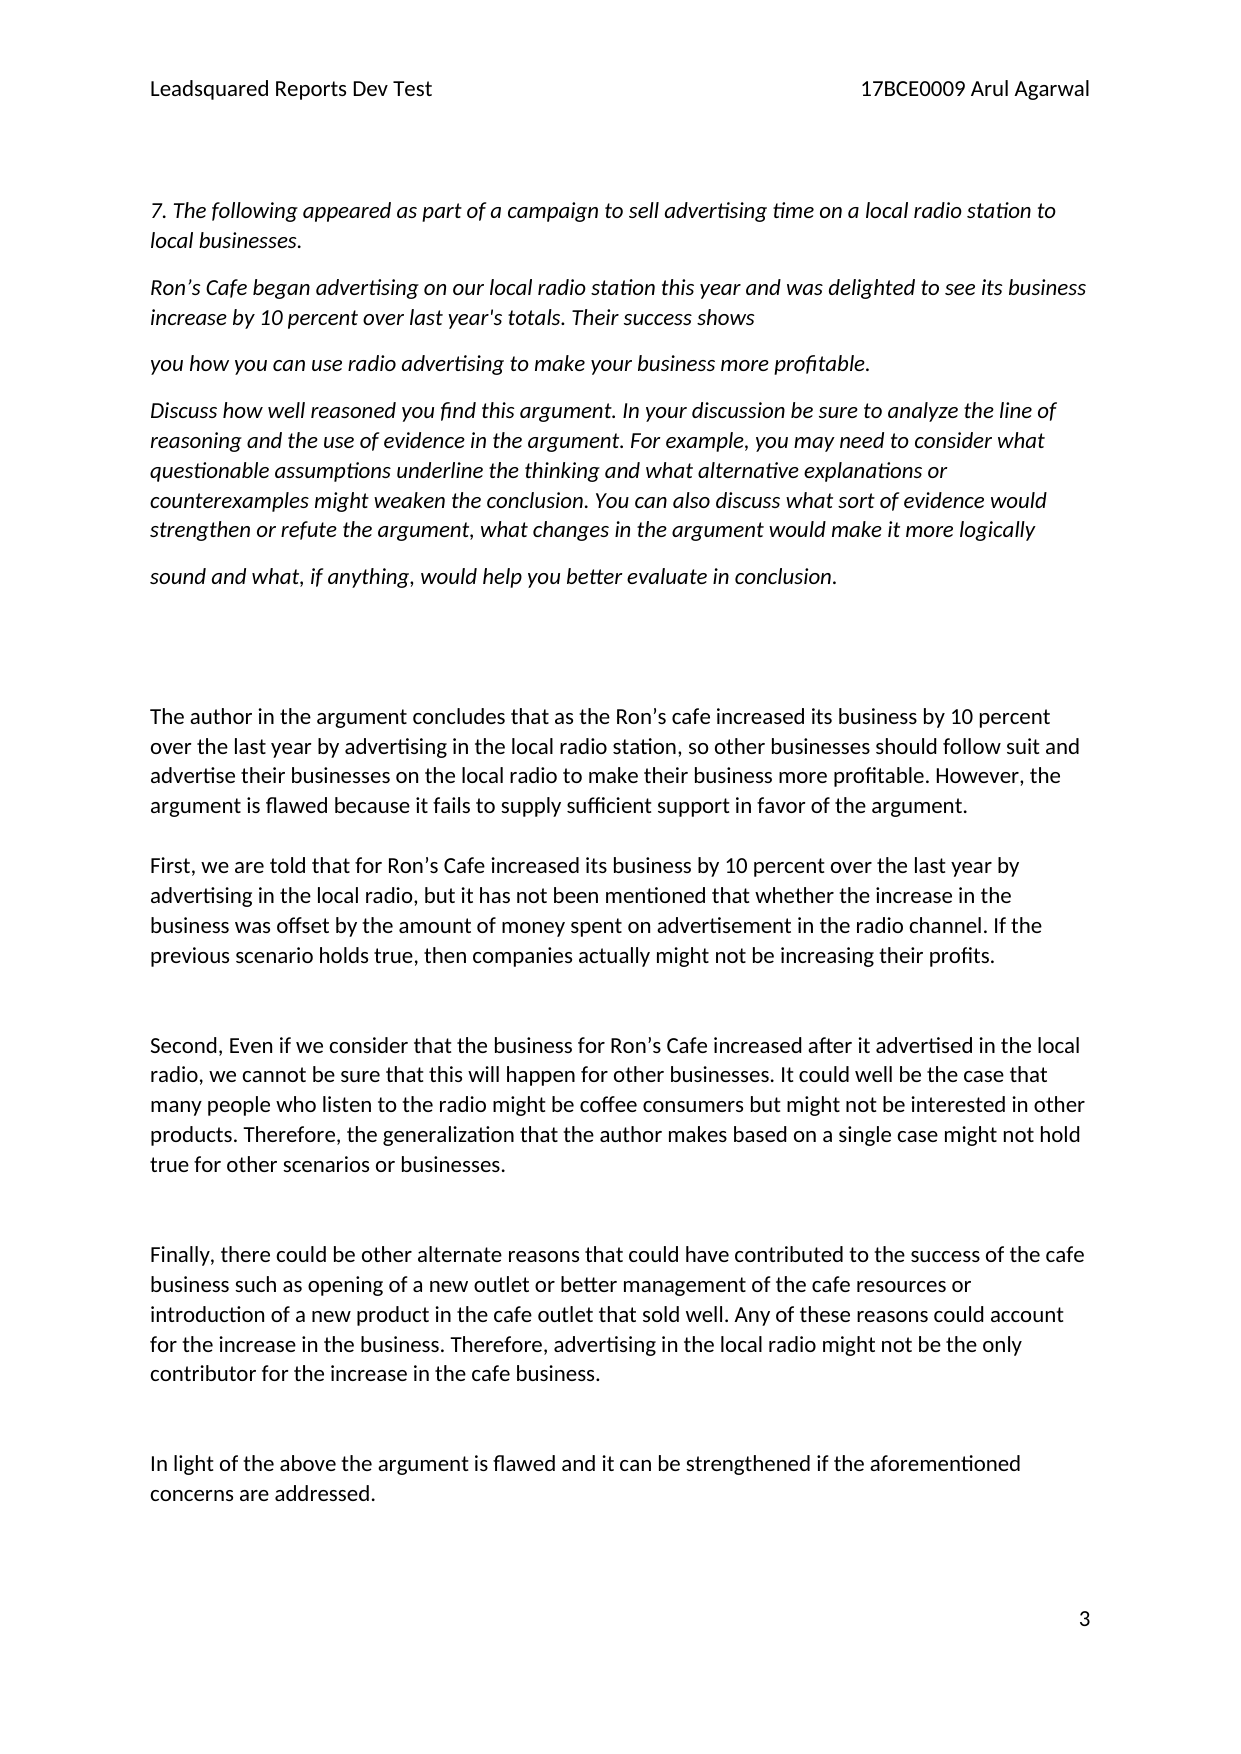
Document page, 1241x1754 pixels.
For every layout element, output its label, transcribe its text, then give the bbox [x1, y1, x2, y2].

text Ron’s Cafe began advertising on our local radio station this year and was delighted to see its business increase by 10 percent over last year's totals. Their success shows [150, 273, 1090, 331]
text you how you can use radio advertising to make your business more profitable. [150, 349, 1090, 377]
text Discuss how well reasoned you find this argument. In your discussion be sure to analyze the line of reasoning and the use of evidence in the argument. For example, you may need to consider what questionable assumptions underline the thinking and what alternative explanations or counterexamples might weaken the conclusion. You can also discuss what sort of evidence would strengthen or refute the argument, what changes in the argument would make it more logically [150, 396, 1090, 544]
text 7. The following appeared as part of a campaign to sell advertising time on a local radio station to local businesses. [150, 197, 1090, 254]
text The author in the argument concludes that as the Ron’s cafe increased its business by 10 percent over the last year by advertising in the local radio station, so other businesses should follow suit and advertise their businesses on the local radio to make their business more profitable. However, the argument is flawed because it fails to supply sufficient support in favor of the argument. First, we are told that for Ron’s Cafe increased its business by 10 percent over the last year by advertising in the local radio, but it has not been mentioned that whether the increase in the business was offset by the amount of money spent on advertisement in the radio channel. If the previous scenario holds true, then companies actually might not be increasing their profits. Second, Even if we consider that the business for Ron’s Cafe increased after it advertised in the local radio, we cannot be sure that this will happen for other businesses. It could well be the case that many people who listen to the radio might be coffee consumers but might not be interested in other products. Therefore, the generalization that the author makes based on a single case might not hold true for other scenarios or businesses. Finally, there could be other alternate reasons that could have contributed to the success of the cafe business such as opening of a new outlet or better management of the cafe resources or introduction of a new product in the cafe outlet that sold well. Any of these reasons could account for the increase in the business. Therefore, advertising in the local radio might not be the only contributor for the increase in the cafe business. In light of the above the argument is flawed and it can be strengthened if the aforementioned concerns are addressed. [150, 702, 1090, 1507]
text sound and what, if anything, would help you better evaluate in conclusion. [150, 562, 1090, 590]
